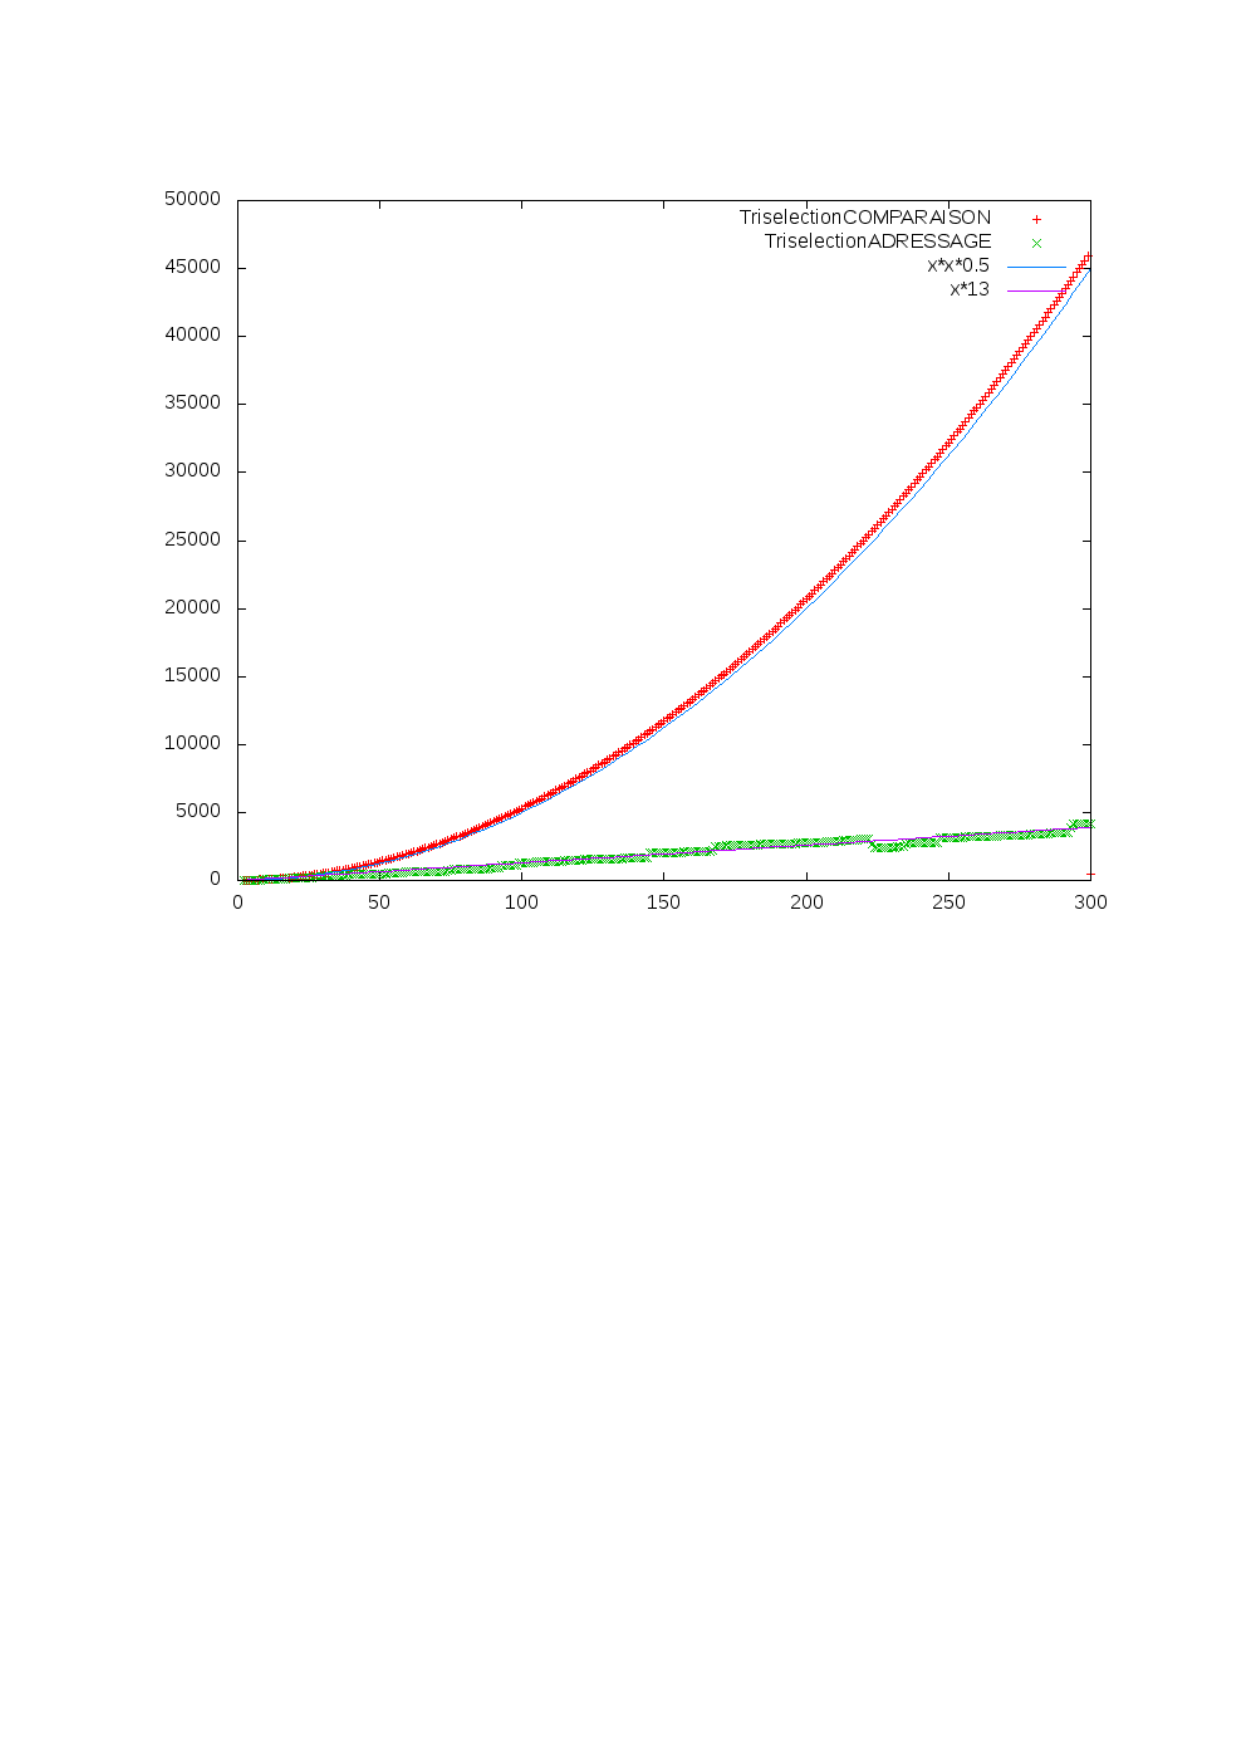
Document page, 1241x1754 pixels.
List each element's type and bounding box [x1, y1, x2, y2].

picture [118, 175, 1123, 929]
